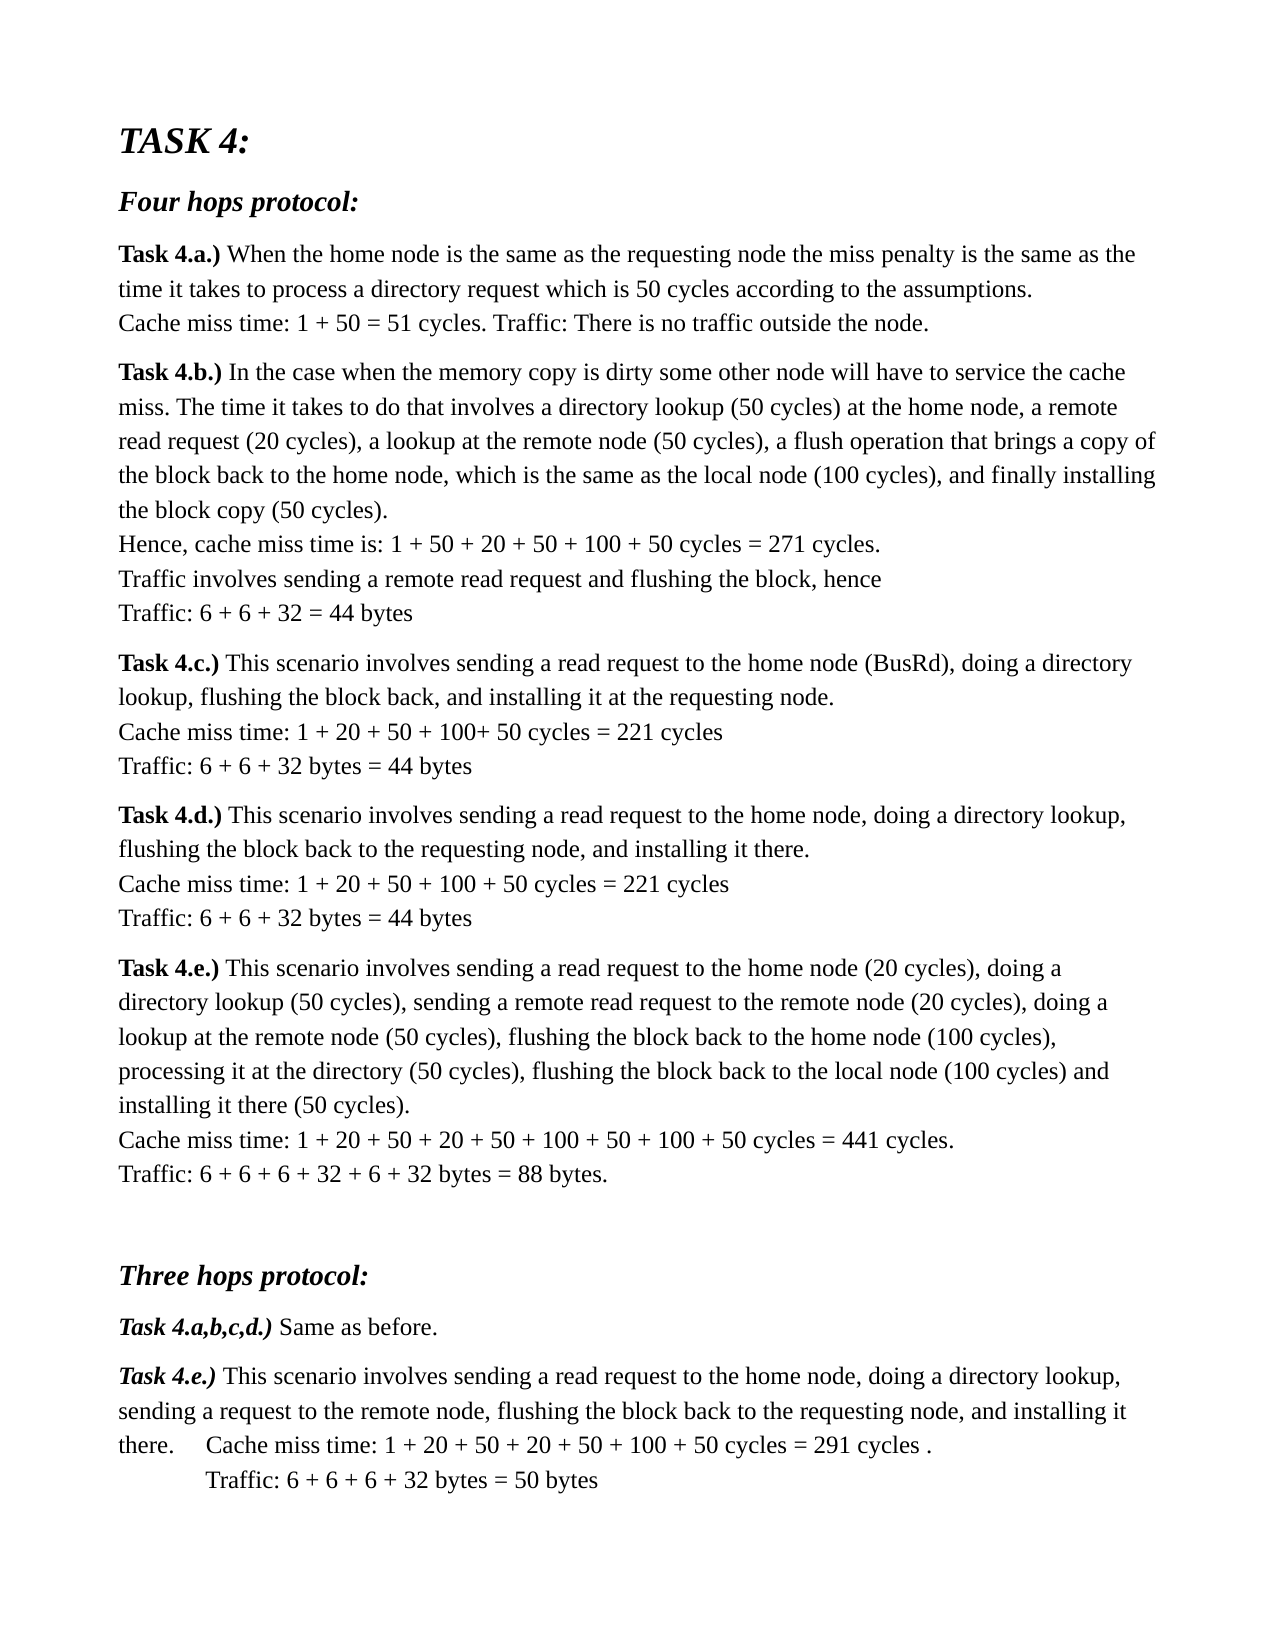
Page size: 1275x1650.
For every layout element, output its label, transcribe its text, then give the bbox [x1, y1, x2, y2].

text Task 4.c.) This scenario involves sending a read request to the home node (BusRd), doing a directory lookup, flushing the block back, and installing it at the requesting node. Cache miss time: 1 + 20 + 50 + 100+ 50 cycles = 221 cycles Traffic: 6 + 6 + 32 bytes = 44 bytes [118, 648, 1157, 780]
text Task 4.a,b,c,d.) Same as before. [118, 1312, 1157, 1341]
text Task 4.a.) When the home node is the same as the requesting node the miss penalty is the same as the time it takes to process a directory request which is 50 cycles according to the assumptions. Cache miss time: 1 + 50 = 51 cycles. Traffic: There is no traffic outside the node. [118, 239, 1157, 337]
text Three hops protocol: [118, 1258, 1157, 1291]
text Task 4.e.) This scenario involves sending a read request to the home node, doing a directory lookup, sending a request to the remote node, flushing the block back to the requesting node, and installing it there. Cache miss time: 1 + 20 + 50 + 20 + 50 + 100 + 50 cycles = 291 cycles . Traffic: 6 + 6 + 6 + 32 bytes = 50 bytes [118, 1361, 1157, 1494]
text Task 4.b.) In the case when the memory copy is dirty some other node will have to service the cache miss. The time it takes to do that involves a directory lookup (50 cycles) at the home node, a remote read request (20 cycles), a lookup at the remote node (50 cycles), a flush operation that brings a copy of the block back to the home node, which is the same as the local node (100 cycles), and finally installing the block copy (50 cycles). Hence, cache miss time is: 1 + 50 + 20 + 50 + 100 + 50 cycles = 271 cycles. Traffic involves sending a remote read request and flushing the block, hence Traffic: 6 + 6 + 32 = 44 bytes [118, 357, 1157, 627]
text Four hops protocol: [118, 184, 1157, 218]
text TASK 4: [118, 118, 1157, 161]
text Task 4.d.) This scenario involves sending a read request to the home node, doing a directory lookup, flushing the block back to the requesting node, and installing it there. Cache miss time: 1 + 20 + 50 + 100 + 50 cycles = 221 cycles Traffic: 6 + 6 + 32 bytes = 44 bytes [118, 800, 1157, 932]
text Task 4.e.) This scenario involves sending a read request to the home node (20 cycles), doing a directory lookup (50 cycles), sending a remote read request to the remote node (20 cycles), doing a lookup at the remote node (50 cycles), flushing the block back to the home node (100 cycles), processing it at the directory (50 cycles), flushing the block back to the local node (100 cycles) and installing it there (50 cycles). Cache miss time: 1 + 20 + 50 + 20 + 50 + 100 + 50 + 100 + 50 cycles = 441 cycles. Traffic: 6 + 6 + 6 + 32 + 6 + 32 bytes = 88 bytes. [118, 953, 1157, 1188]
